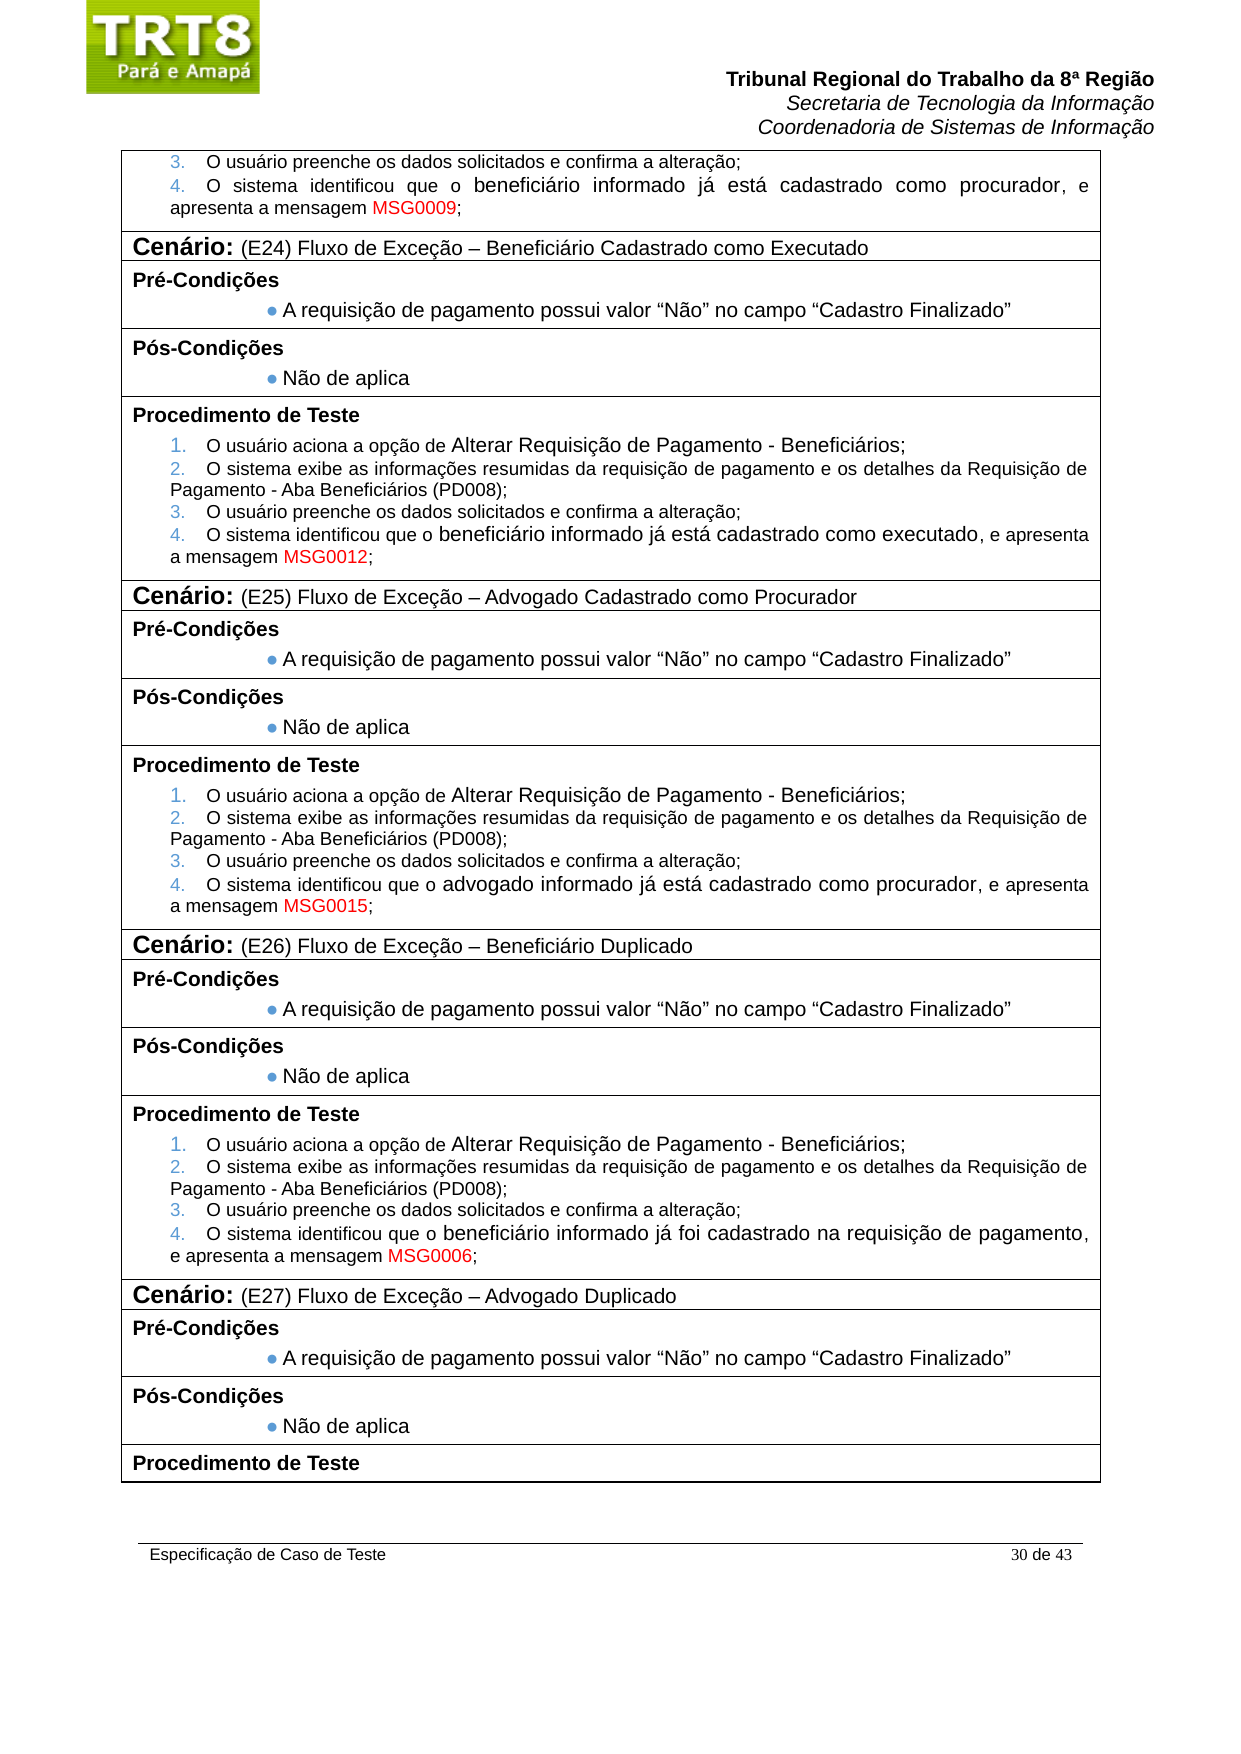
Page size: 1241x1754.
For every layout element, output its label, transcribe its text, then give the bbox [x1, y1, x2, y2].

table_cell Procedimento de Teste O usuário aciona a opção de Alterar Requisição de Pagamento - Beneficiários; O sistema exibe as informações resumidas da requisição de pagamento e os detalhes da Requisição de Pagamento - Aba Beneficiários (PD008); O usuário preenche os dados solicitados e confirma a alteração; O sistema identificou que o beneficiário informado já foi cadastrado na requisição de pagamento, e apresenta a mensagem MSG0006; [122, 1096, 1100, 1279]
table_cell Cenário: (E26) Fluxo de Exceção – Beneficiário Duplicado [122, 930, 1100, 959]
table_cell Pré-Condições A requisição de pagamento possui valor “Não” no campo “Cadastro Finalizado” [122, 1310, 1100, 1376]
table_cell Cenário: (E27) Fluxo de Exceção – Advogado Duplicado [122, 1280, 1100, 1308]
table_cell Procedimento de Teste O usuário aciona a opção de Alterar Requisição de Pagamento - Beneficiários; O sistema exibe as informações resumidas da requisição de pagamento e os detalhes da Requisição de Pagamento - Aba Beneficiários (PD008); O usuário preenche os dados solicitados e confirma a alteração; O sistema identificou que o beneficiário informado já está cadastrado como procurador, e apresenta a mensagem MSG0009; [122, 151, 1100, 231]
table_cell Procedimento de Teste O usuário aciona a opção de Alterar Requisição de Pagamento - Beneficiários; O sistema exibe as informações resumidas da requisição de pagamento e os detalhes da Requisição de Pagamento - Aba Beneficiários (PD008); O usuário preenche os dados solicitados e confirma a alteração; O sistema identificou que o advogado informado já foi cadastrado na requisição de pagamento, e apresenta a mensagem MSG0006; [122, 1445, 1100, 1481]
table_cell Pós-Condições Não de aplica [122, 1377, 1100, 1444]
picture [86, 0, 260, 94]
table_cell Pré-Condições A requisição de pagamento possui valor “Não” no campo “Cadastro Finalizado” [122, 611, 1100, 677]
table_cell Pós-Condições Não de aplica [122, 329, 1100, 396]
table_cell Pós-Condições Não de aplica [122, 679, 1100, 745]
table_cell Pré-Condições A requisição de pagamento possui valor “Não” no campo “Cadastro Finalizado” [122, 261, 1100, 328]
table_cell Procedimento de Teste O usuário aciona a opção de Alterar Requisição de Pagamento - Beneficiários; O sistema exibe as informações resumidas da requisição de pagamento e os detalhes da Requisição de Pagamento - Aba Beneficiários (PD008); O usuário preenche os dados solicitados e confirma a alteração; O sistema identificou que o beneficiário informado já está cadastrado como executado, e apresenta a mensagem MSG0012; [122, 397, 1100, 580]
table_cell Pós-Condições Não de aplica [122, 1028, 1100, 1094]
table_cell Procedimento de Teste O usuário aciona a opção de Alterar Requisição de Pagamento - Beneficiários; O sistema exibe as informações resumidas da requisição de pagamento e os detalhes da Requisição de Pagamento - Aba Beneficiários (PD008); O usuário preenche os dados solicitados e confirma a alteração; O sistema identificou que o advogado informado já está cadastrado como procurador, e apresenta a mensagem MSG0015; [122, 746, 1100, 929]
table_cell Cenário: (E24) Fluxo de Exceção – Beneficiário Cadastrado como Executado [122, 232, 1100, 260]
table_cell Cenário: (E25) Fluxo de Exceção – Advogado Cadastrado como Procurador [122, 581, 1100, 610]
table_cell Pré-Condições A requisição de pagamento possui valor “Não” no campo “Cadastro Finalizado” [122, 960, 1100, 1027]
